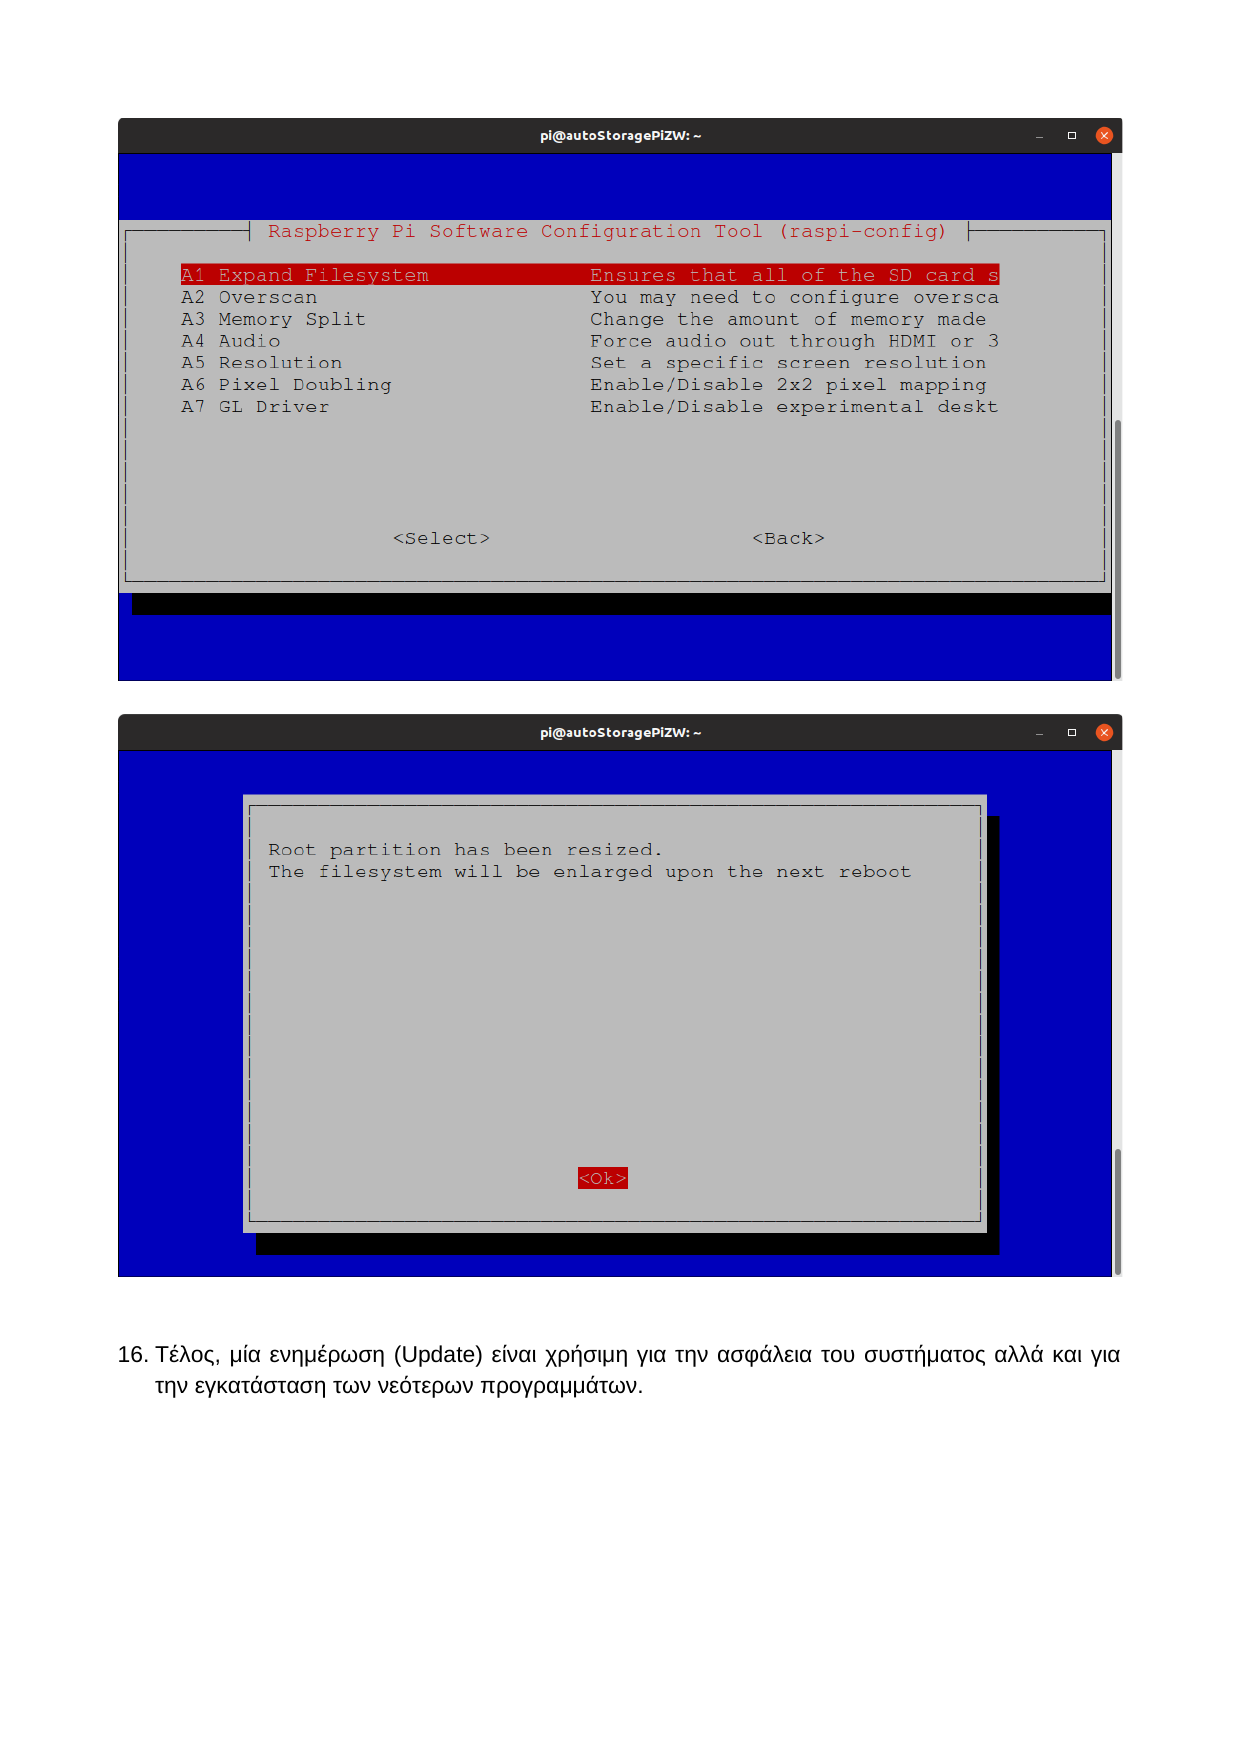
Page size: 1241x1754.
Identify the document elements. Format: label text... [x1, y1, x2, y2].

picture [118, 714, 1123, 1277]
picture [118, 118, 1123, 681]
list Τέλος, μία ενημέρωση (Update) είναι χρήσιμη για την ασφάλεια του συστήματος αλλά και για την εγκατάσταση των νεότερων προγραμμάτων. [117, 1341, 1122, 1398]
